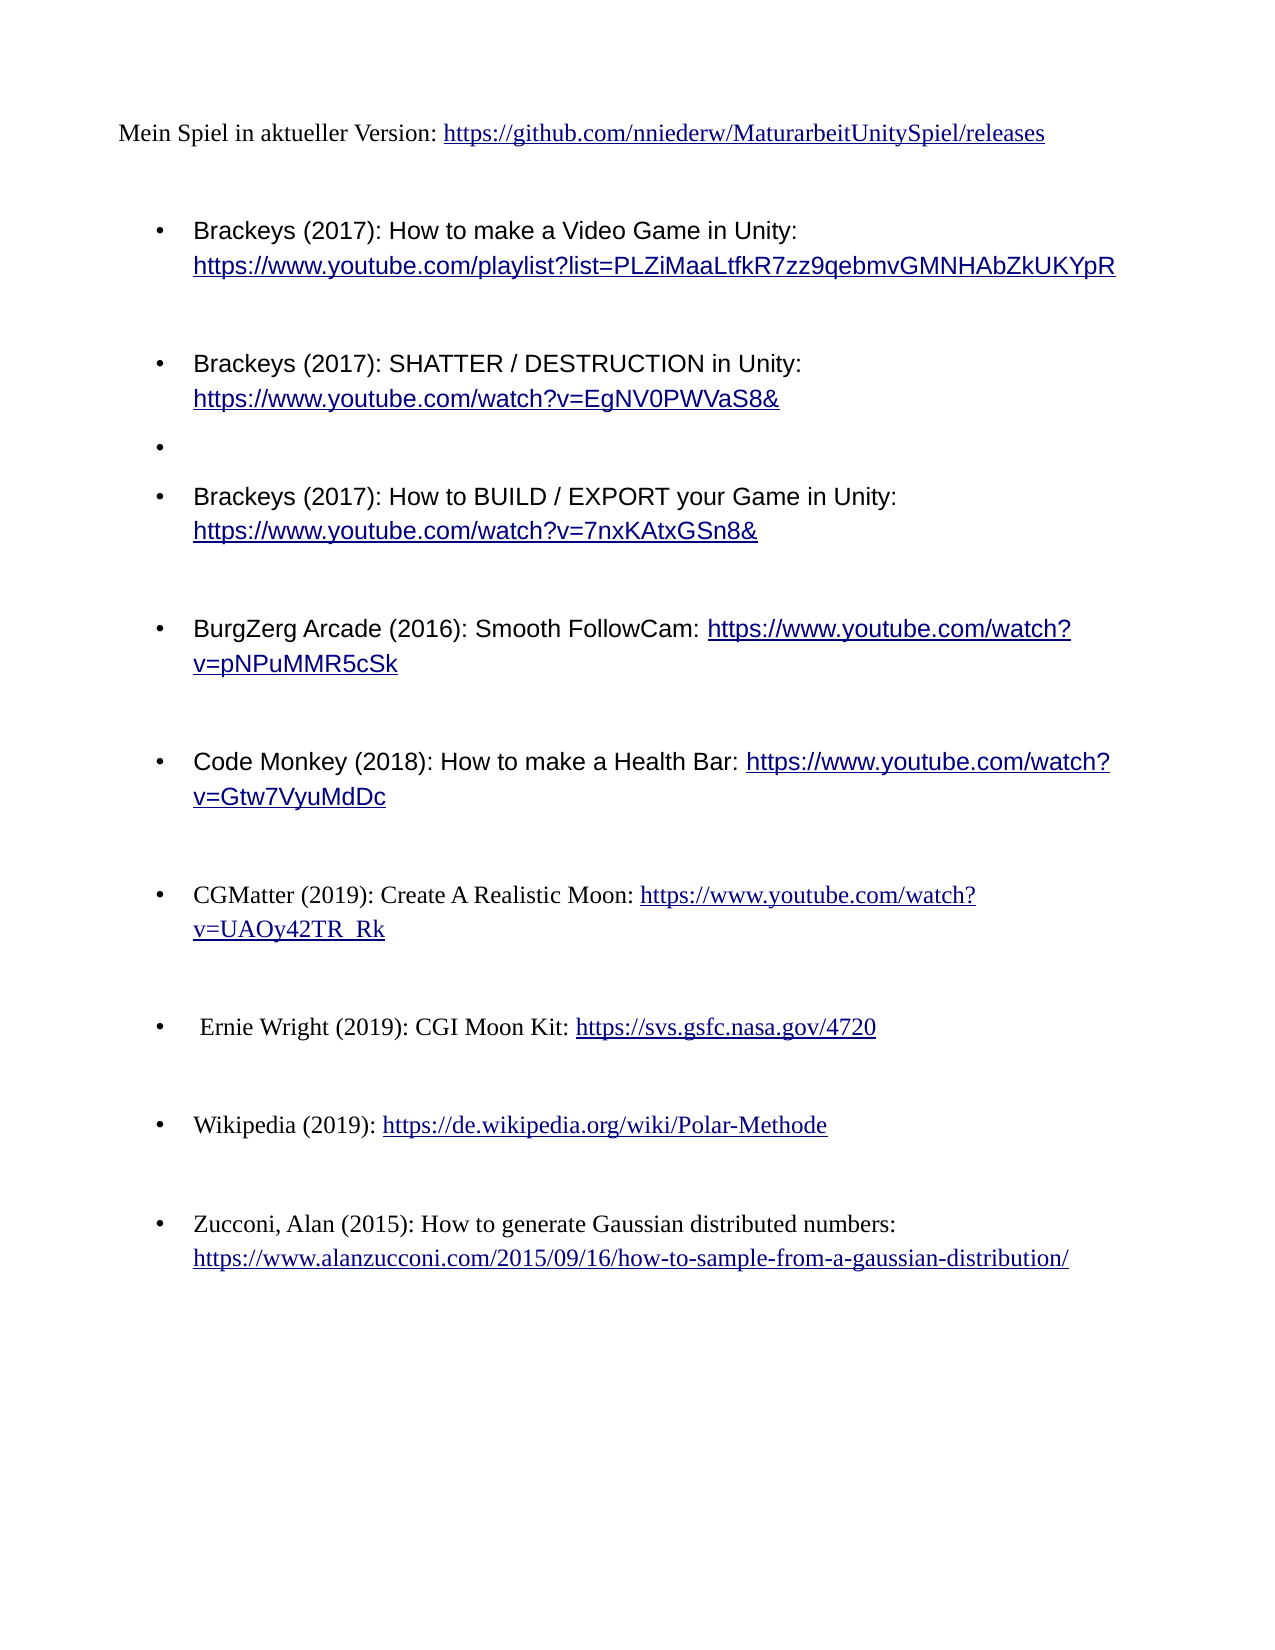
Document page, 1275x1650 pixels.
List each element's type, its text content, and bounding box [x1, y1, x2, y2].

text Mein Spiel in aktueller Version: https://github.com/nniederw/MaturarbeitUnitySpiel/releases [118, 118, 1157, 147]
list Wikipedia (2019): https://de.wikipedia.org/wiki/Polar-Methode [156, 1111, 1157, 1139]
list Brackeys (2017): How to make a Video Game in Unity: https://www.youtube.com/playlist?list=PLZiMaaLtfkR7zz9qebmvGMNHAbZkUKYpR [156, 216, 1157, 279]
list BurgZerg Arcade (2016): Smooth FollowCam: https://www.youtube.com/watch?v=pNPuMMR5cSk [156, 614, 1157, 678]
list Code Monkey (2018): How to make a Health Bar: https://www.youtube.com/watch?v=Gtw7VyuMdDc [156, 747, 1157, 810]
list Zucconi, Alan (2015): How to generate Gaussian distributed numbers: https://www.alanzucconi.com/2015/09/16/how-to-sample-from-a-gaussian-distribution/ [156, 1209, 1157, 1272]
list CGMatter (2019): Create A Realistic Moon: https://www.youtube.com/watch?v=UAOy42TR_Rk [156, 880, 1157, 943]
list Brackeys (2017): SHATTER / DESTRUCTION in Unity: https://www.youtube.com/watch?v=EgNV0PWVaS8& [156, 349, 1157, 412]
list Ernie Wright (2019): CGI Moon Kit: https://svs.gsfc.nasa.gov/4720 [156, 1012, 1157, 1041]
list Brackeys (2017): How to BUILD / EXPORT your Game in Unity: https://www.youtube.com/watch?v=7nxKAtxGSn8& [156, 482, 1157, 545]
